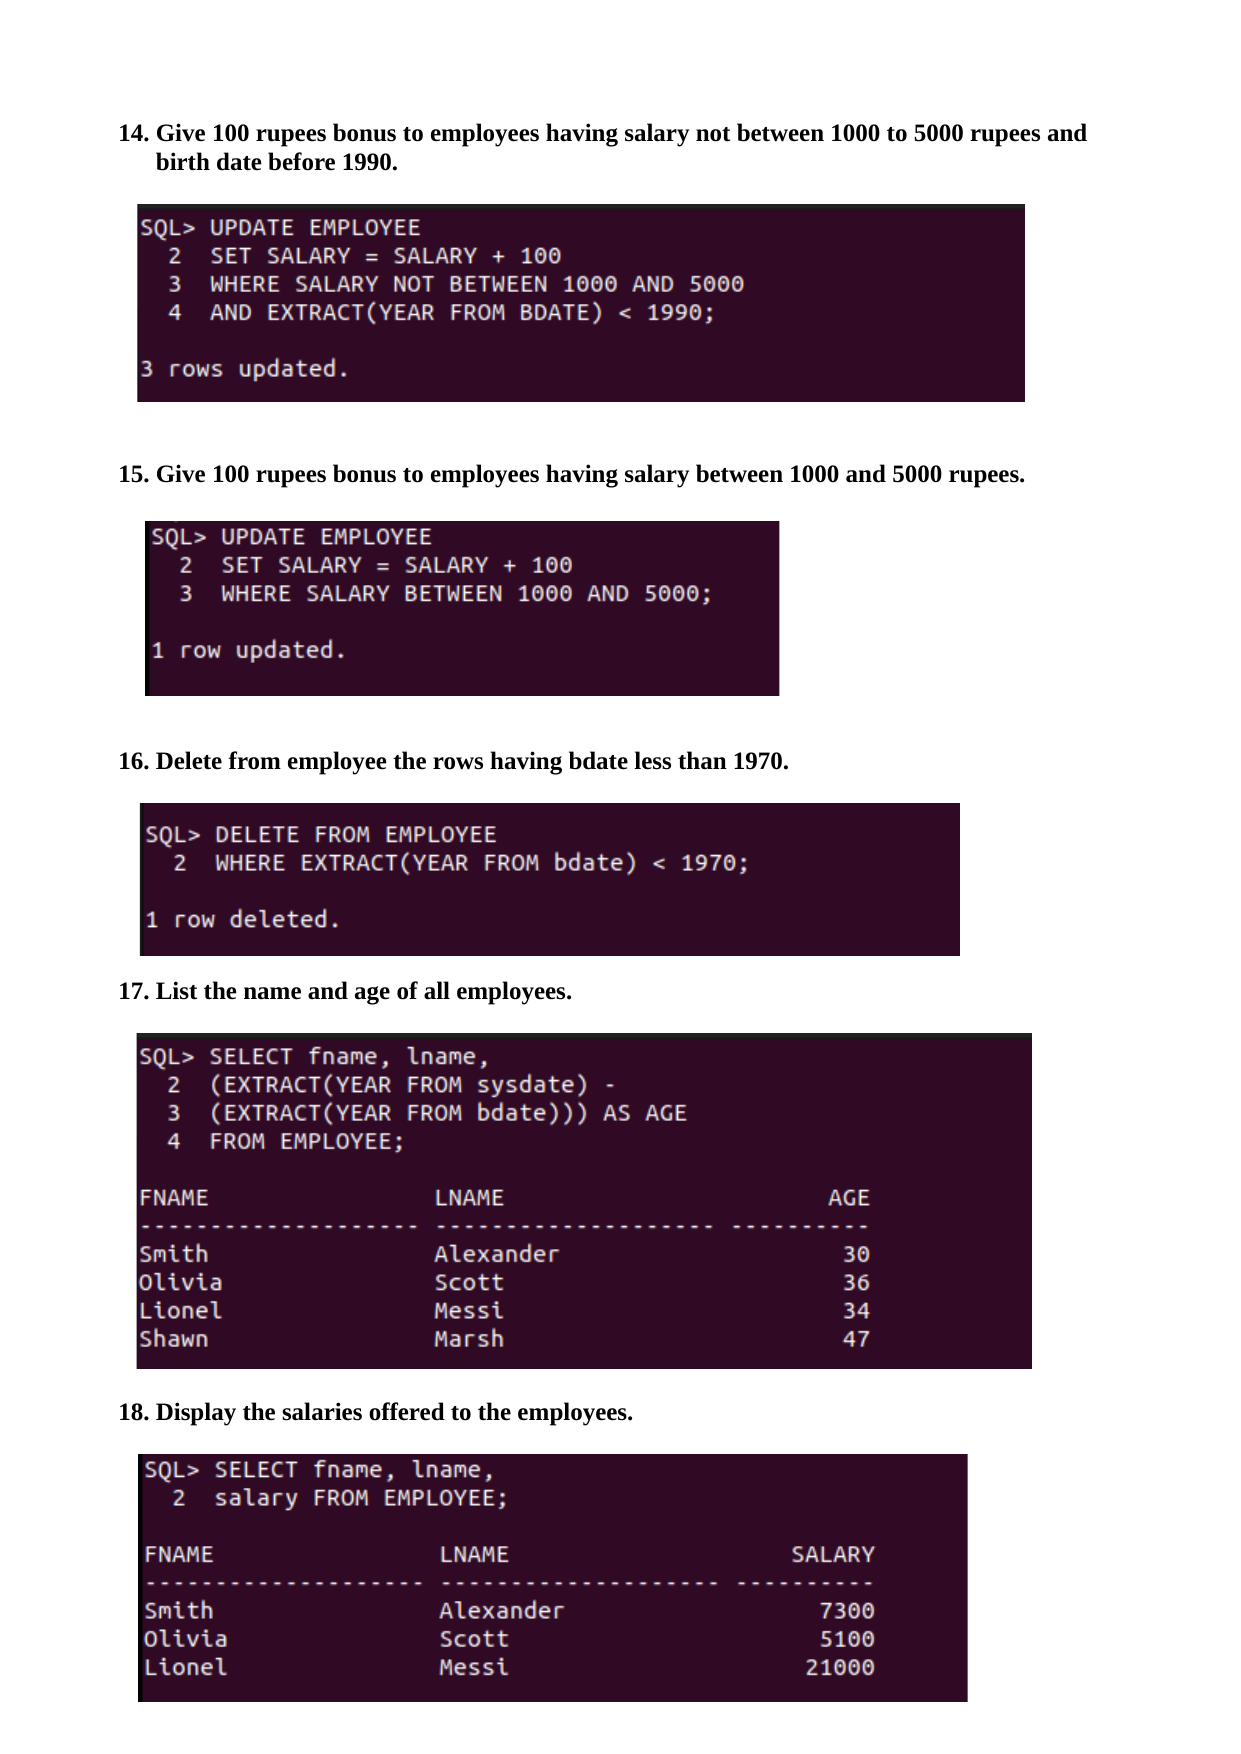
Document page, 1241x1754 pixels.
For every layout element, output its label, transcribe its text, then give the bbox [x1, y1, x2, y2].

text 14. Give 100 rupees bonus to employees having salary not between 1000 to 5000 rupees and [118, 118, 1122, 147]
picture [145, 521, 780, 696]
text 15. Give 100 rupees bonus to employees having salary between 1000 and 5000 rupees. [118, 459, 1122, 487]
picture [138, 1454, 968, 1702]
text 17. List the name and age of all employees. [118, 976, 1122, 1005]
text 16. Delete from employee the rows having bdate less than 1970. [118, 746, 1122, 775]
text birth date before 1990. [118, 147, 1122, 176]
picture [136, 1033, 1032, 1369]
picture [139, 803, 960, 956]
picture [137, 204, 1025, 402]
text 18. Display the salaries offered to the employees. [118, 1397, 1122, 1426]
